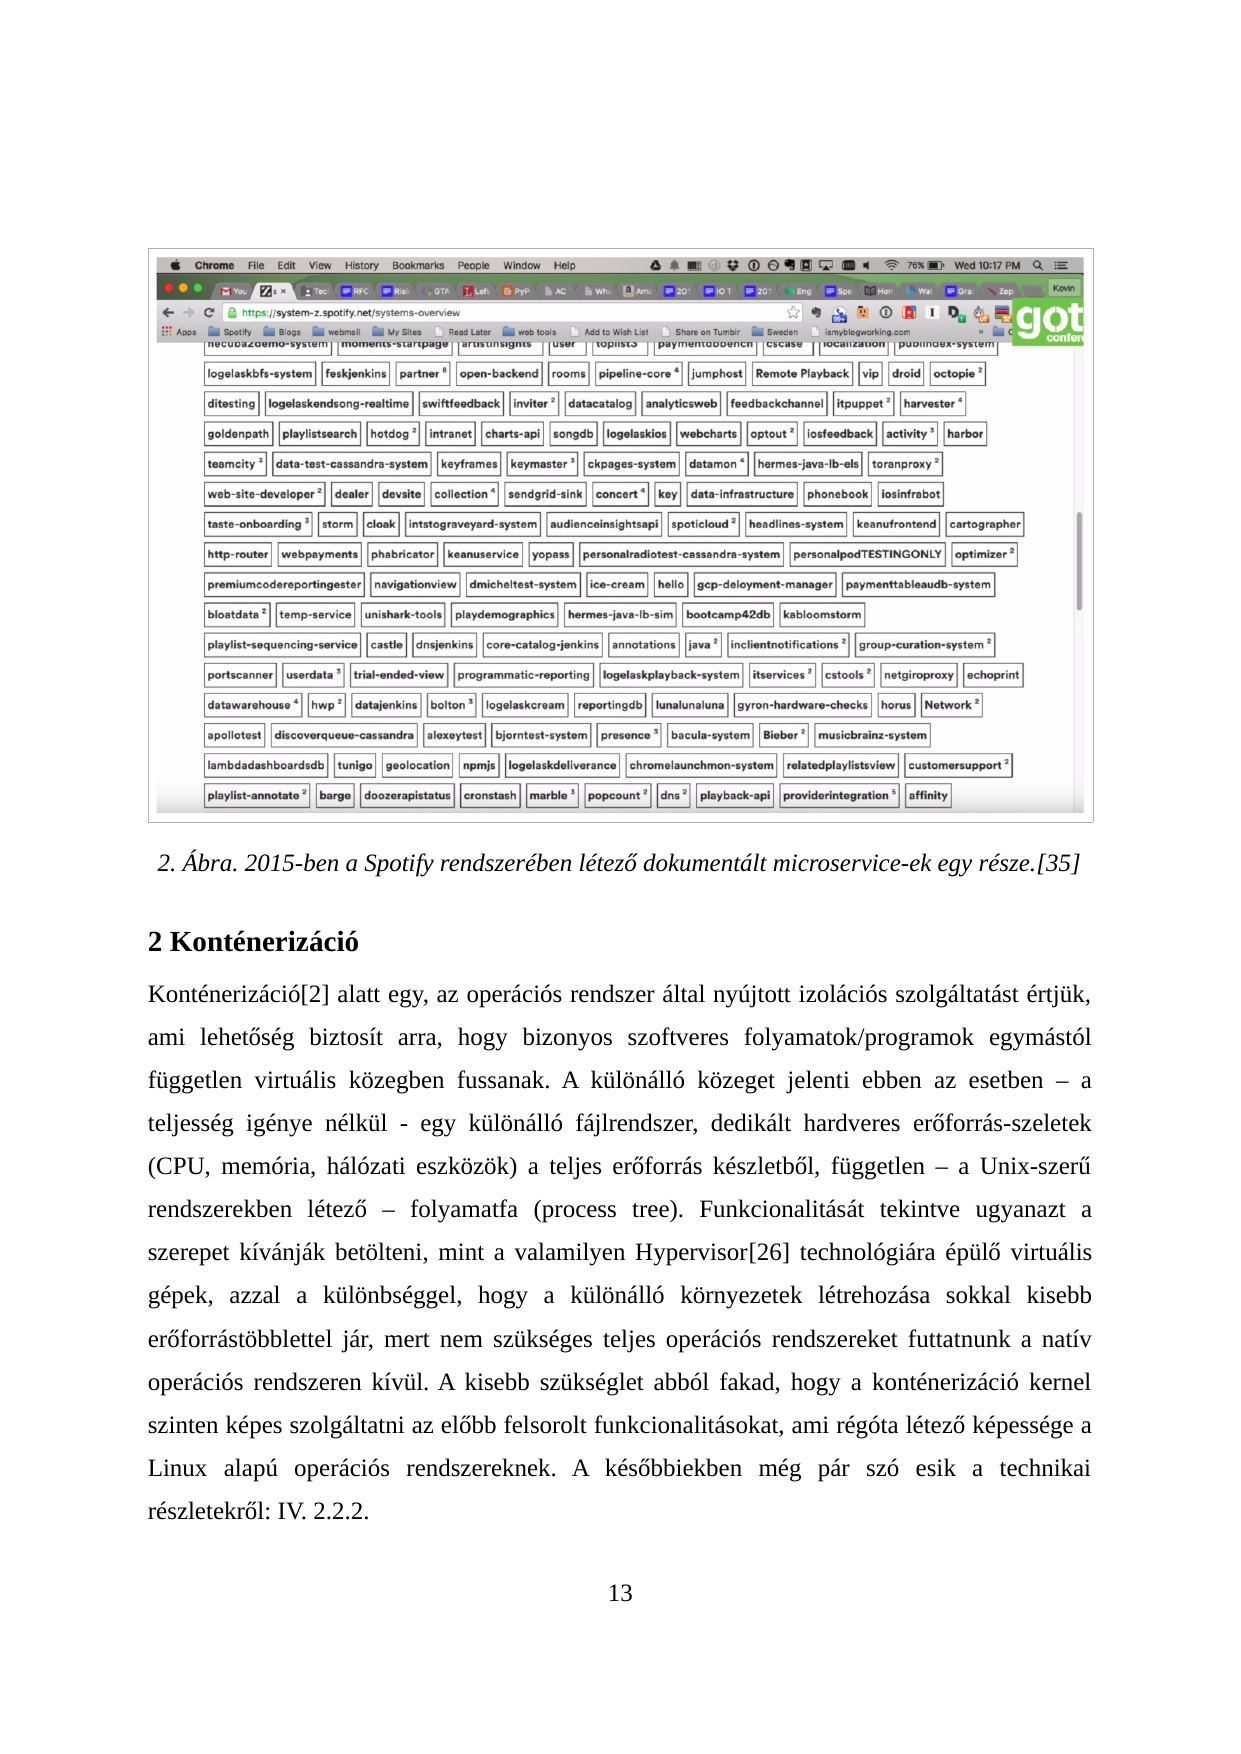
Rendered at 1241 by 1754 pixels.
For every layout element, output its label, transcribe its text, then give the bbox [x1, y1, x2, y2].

text Konténerizáció[2] alatt egy, az operációs rendszer által nyújtott izolációs szolgáltatást értjük, ami lehetőség biztosít arra, hogy bizonyos szoftveres folyamatok/programok egymástól független virtuális közegben fussanak. A különálló közeget jelenti ebben az esetben – a teljesség igénye nélkül - egy különálló fájlrendszer, dedikált hardveres erőforrás-szeletek (CPU, memória, hálózati eszközök) a teljes erőforrás készletből, független – a Unix-szerű rendszerekben létező – folyamatfa (process tree). Funkcionalitását tekintve ugyanazt a szerepet kívánják betölteni, mint a valamilyen Hypervisor[26] technológiára épülő virtuális gépek, azzal a különbséggel, hogy a különálló környezetek létrehozása sokkal kisebb erőforrástöbblettel jár, mert nem szükséges teljes operációs rendszereket futtatnunk a natív operációs rendszeren kívül. A kisebb szükséglet abból fakad, hogy a konténerizáció kernel szinten képes szolgáltatni az előbb felsorolt funkcionalitásokat, ami régóta létező képessége a Linux alapú operációs rendszereknek. A későbbiekben még pár szó esik a technikai részletekről: IV. 2.2.1. [148, 979, 1093, 1525]
subtitle Konténerizáció [148, 924, 1093, 958]
text [148, 236, 1093, 248]
picture [156, 257, 1084, 813]
text 2. Ábra. 2015-ben a Spotify rendszerében létező dokumentált microservice-ek egy része.[35] [148, 823, 1093, 877]
text [149, 249, 1093, 822]
